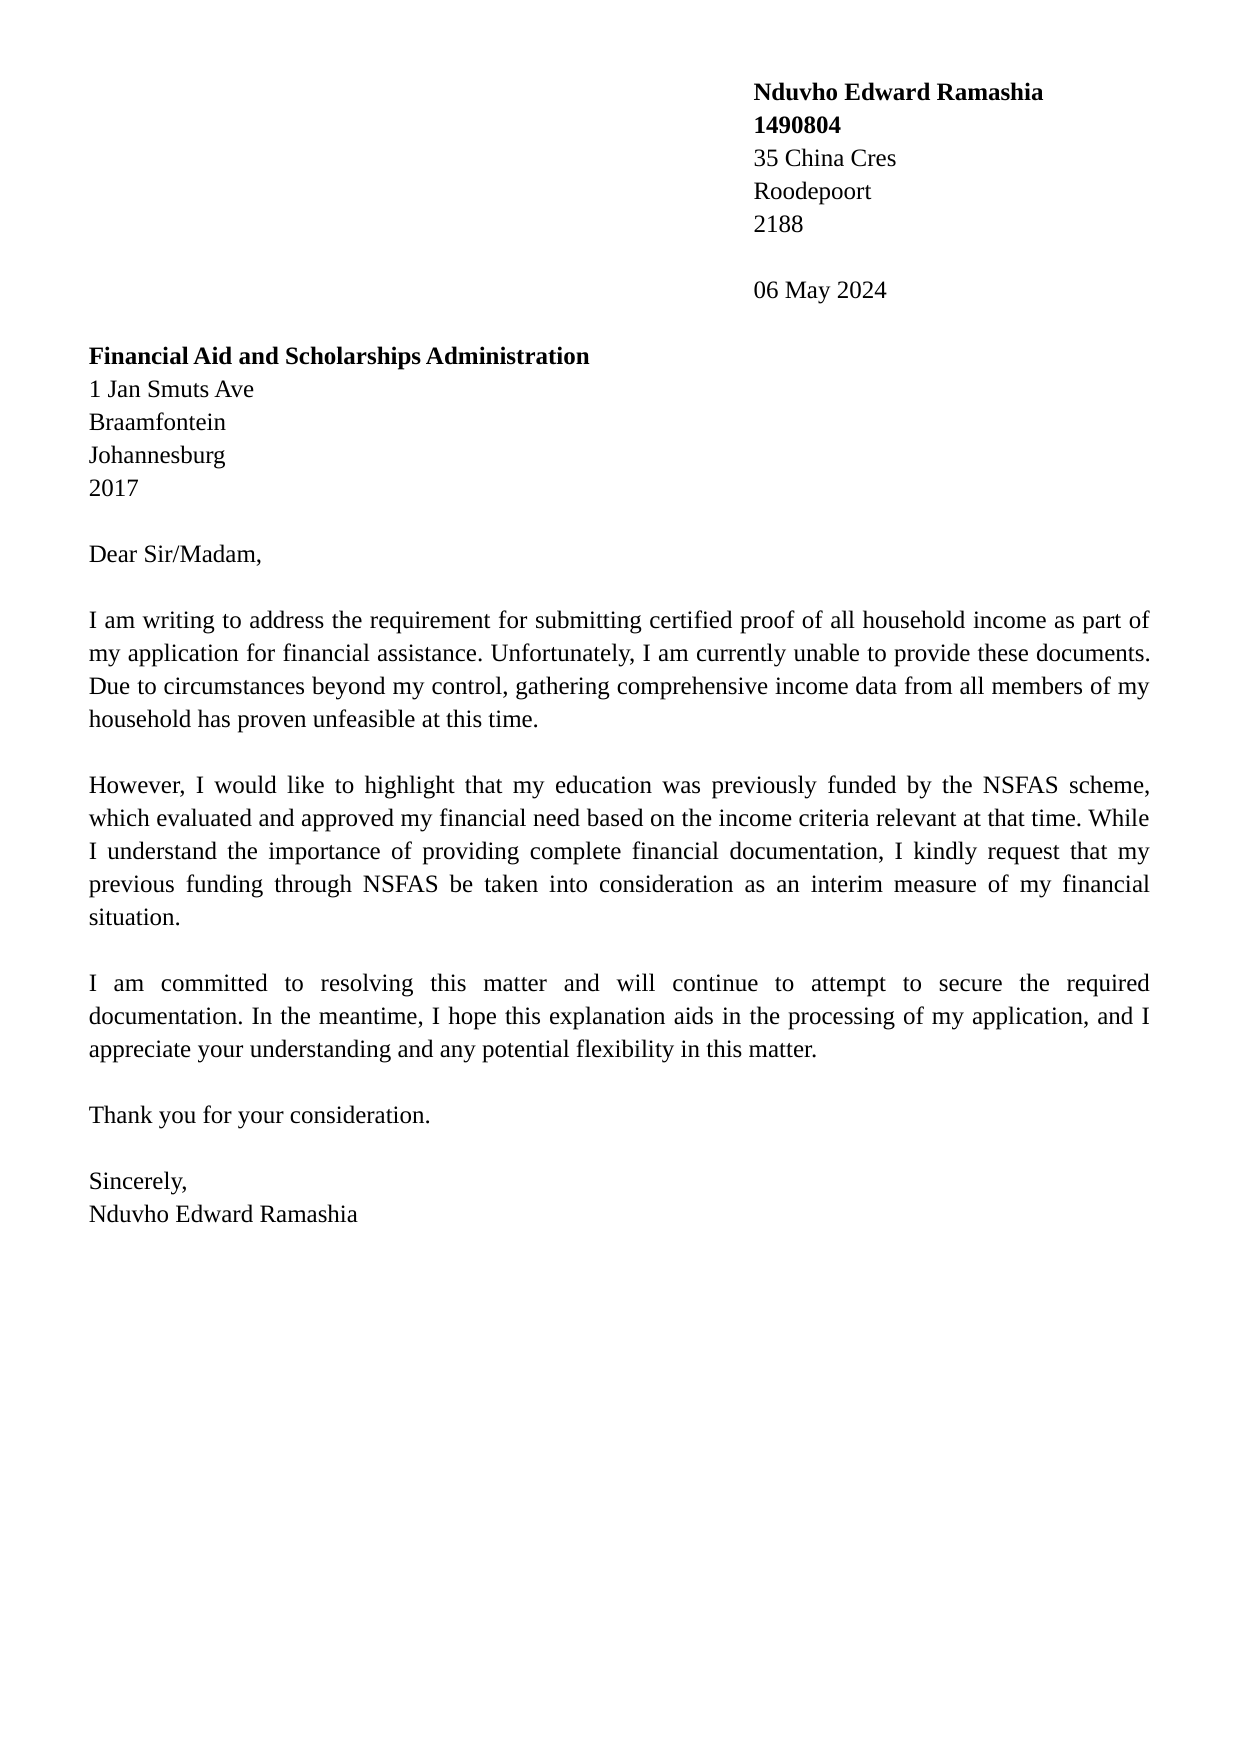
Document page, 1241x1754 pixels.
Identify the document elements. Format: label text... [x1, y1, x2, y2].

text I am writing to address the requirement for submitting certified proof of all household income as part of my application for financial assistance. Unfortunately, I am currently unable to provide these documents. Due to circumstances beyond my control, gathering comprehensive income data from all members of my household has proven unfeasible at this time. [88, 605, 1152, 733]
text Braamfontein [88, 407, 1152, 436]
text Johannesburg [88, 440, 1152, 469]
text Sincerely, [88, 1166, 1152, 1195]
text Nduvho Edward Ramashia [88, 1199, 1152, 1228]
text I am committed to resolving this matter and will continue to attempt to secure the required documentation. In the meantime, I hope this explanation aids in the processing of my application, and I appreciate your understanding and any potential flexibility in this matter. [88, 968, 1152, 1063]
text Roodepoort [88, 176, 1152, 204]
text 06 May 2024 [88, 275, 1152, 304]
text Nduvho Edward Ramashia [88, 77, 1152, 106]
text 2188 [88, 209, 1152, 238]
text Dear Sir/Madam, [88, 539, 1152, 568]
text 1490804 [88, 110, 1152, 138]
text 35 China Cres [88, 143, 1152, 172]
text Thank you for your consideration. [88, 1100, 1152, 1129]
text However, I would like to highlight that my education was previously funded by the NSFAS scheme, which evaluated and approved my financial need based on the income criteria relevant at that time. While I understand the importance of providing complete financial documentation, I kindly request that my previous funding through NSFAS be taken into consideration as an interim measure of my financial situation. [88, 770, 1152, 931]
text Financial Aid and Scholarships Administration [88, 341, 1152, 370]
text 1 Jan Smuts Ave [88, 374, 1152, 403]
text 2017 [88, 473, 1152, 502]
